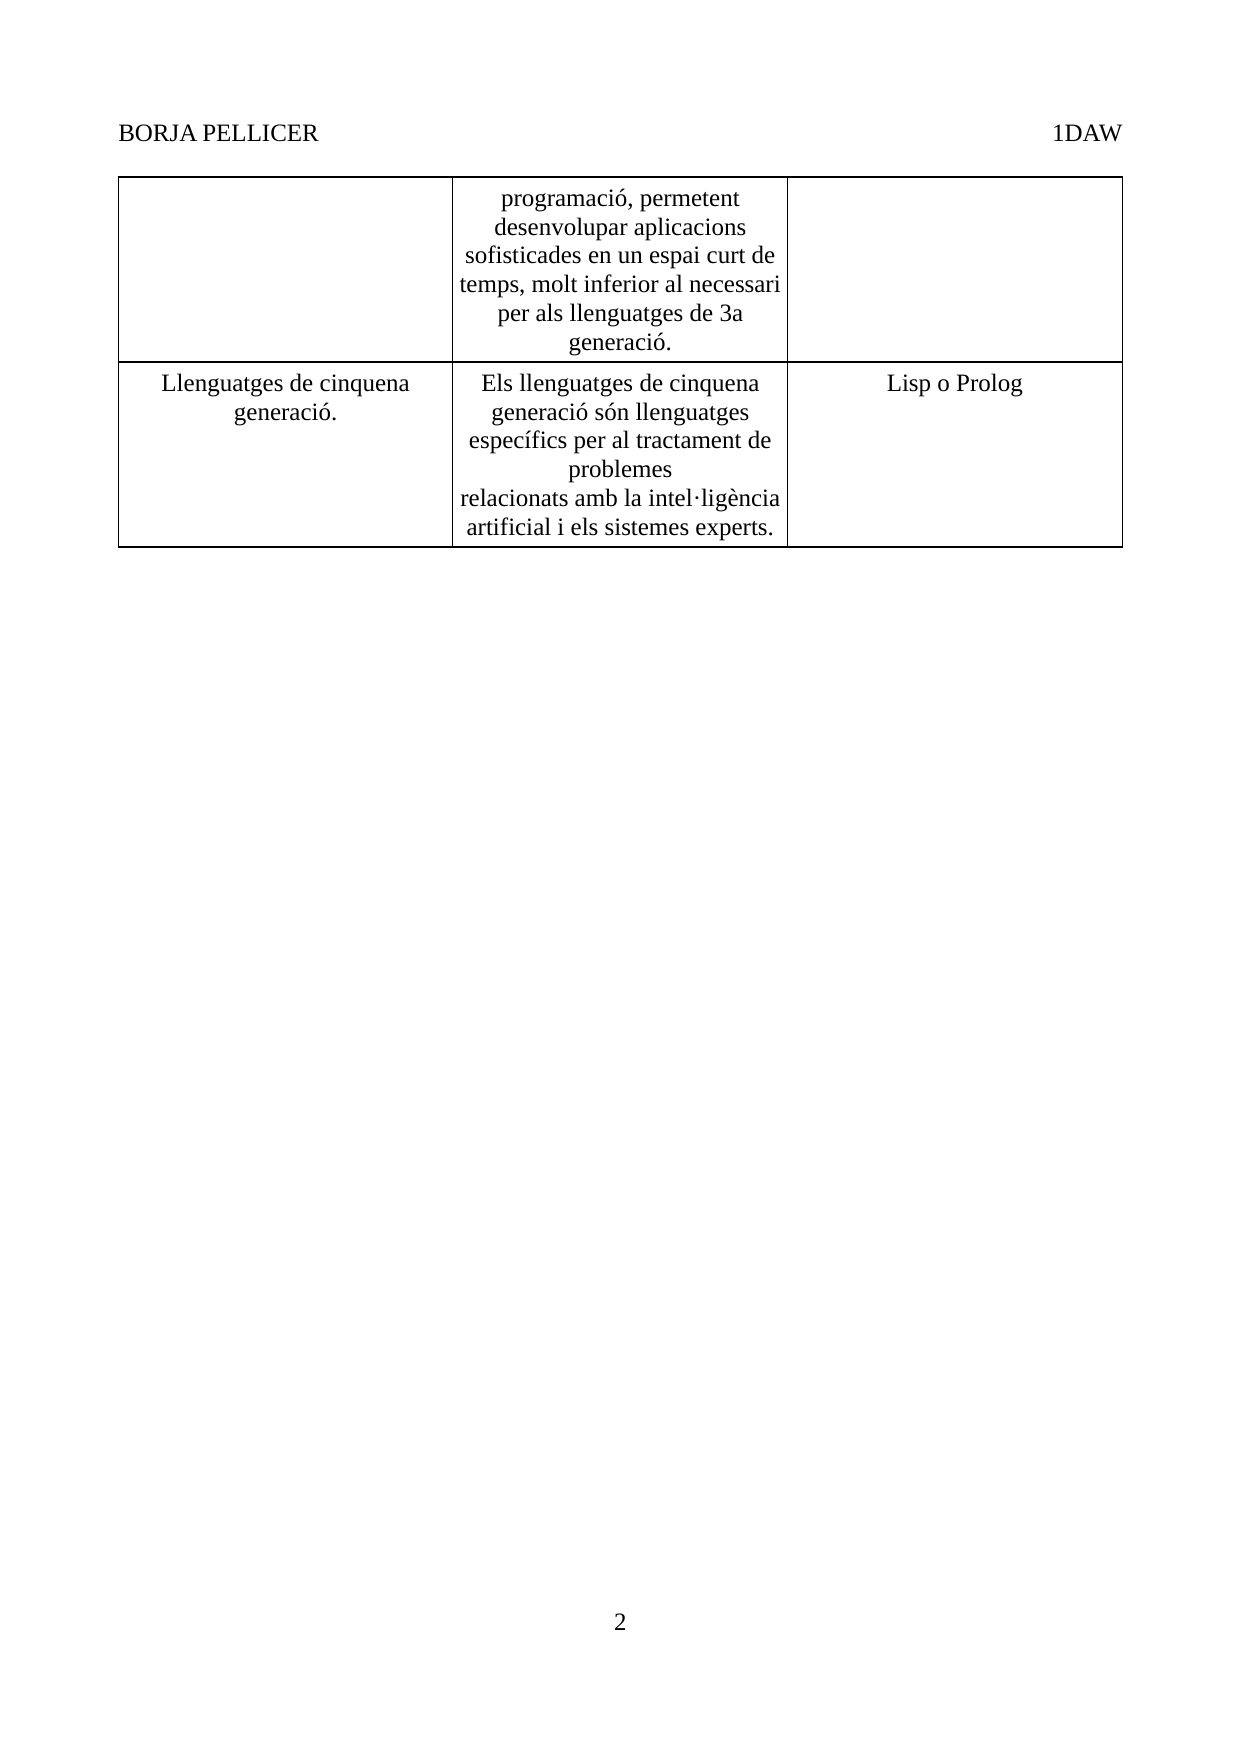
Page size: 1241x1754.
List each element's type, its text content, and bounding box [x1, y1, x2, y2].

table_cell Els llenguatges de cinquena generació són llenguatges específics per al tractament de problemes relacionats amb la intel·ligència artificial i els sistemes experts. [453, 363, 787, 546]
table_cell Lisp o Prolog [788, 363, 1122, 546]
table_cell [788, 178, 1122, 361]
table_cell Llenguatges de cinquena generació. [119, 363, 452, 546]
table_cell programació, permetent desenvolupar aplicacions sofisticades en un espai curt de temps, molt inferior al necessari per als llenguatges de 3a generació. [453, 178, 787, 361]
table_cell [119, 178, 452, 361]
